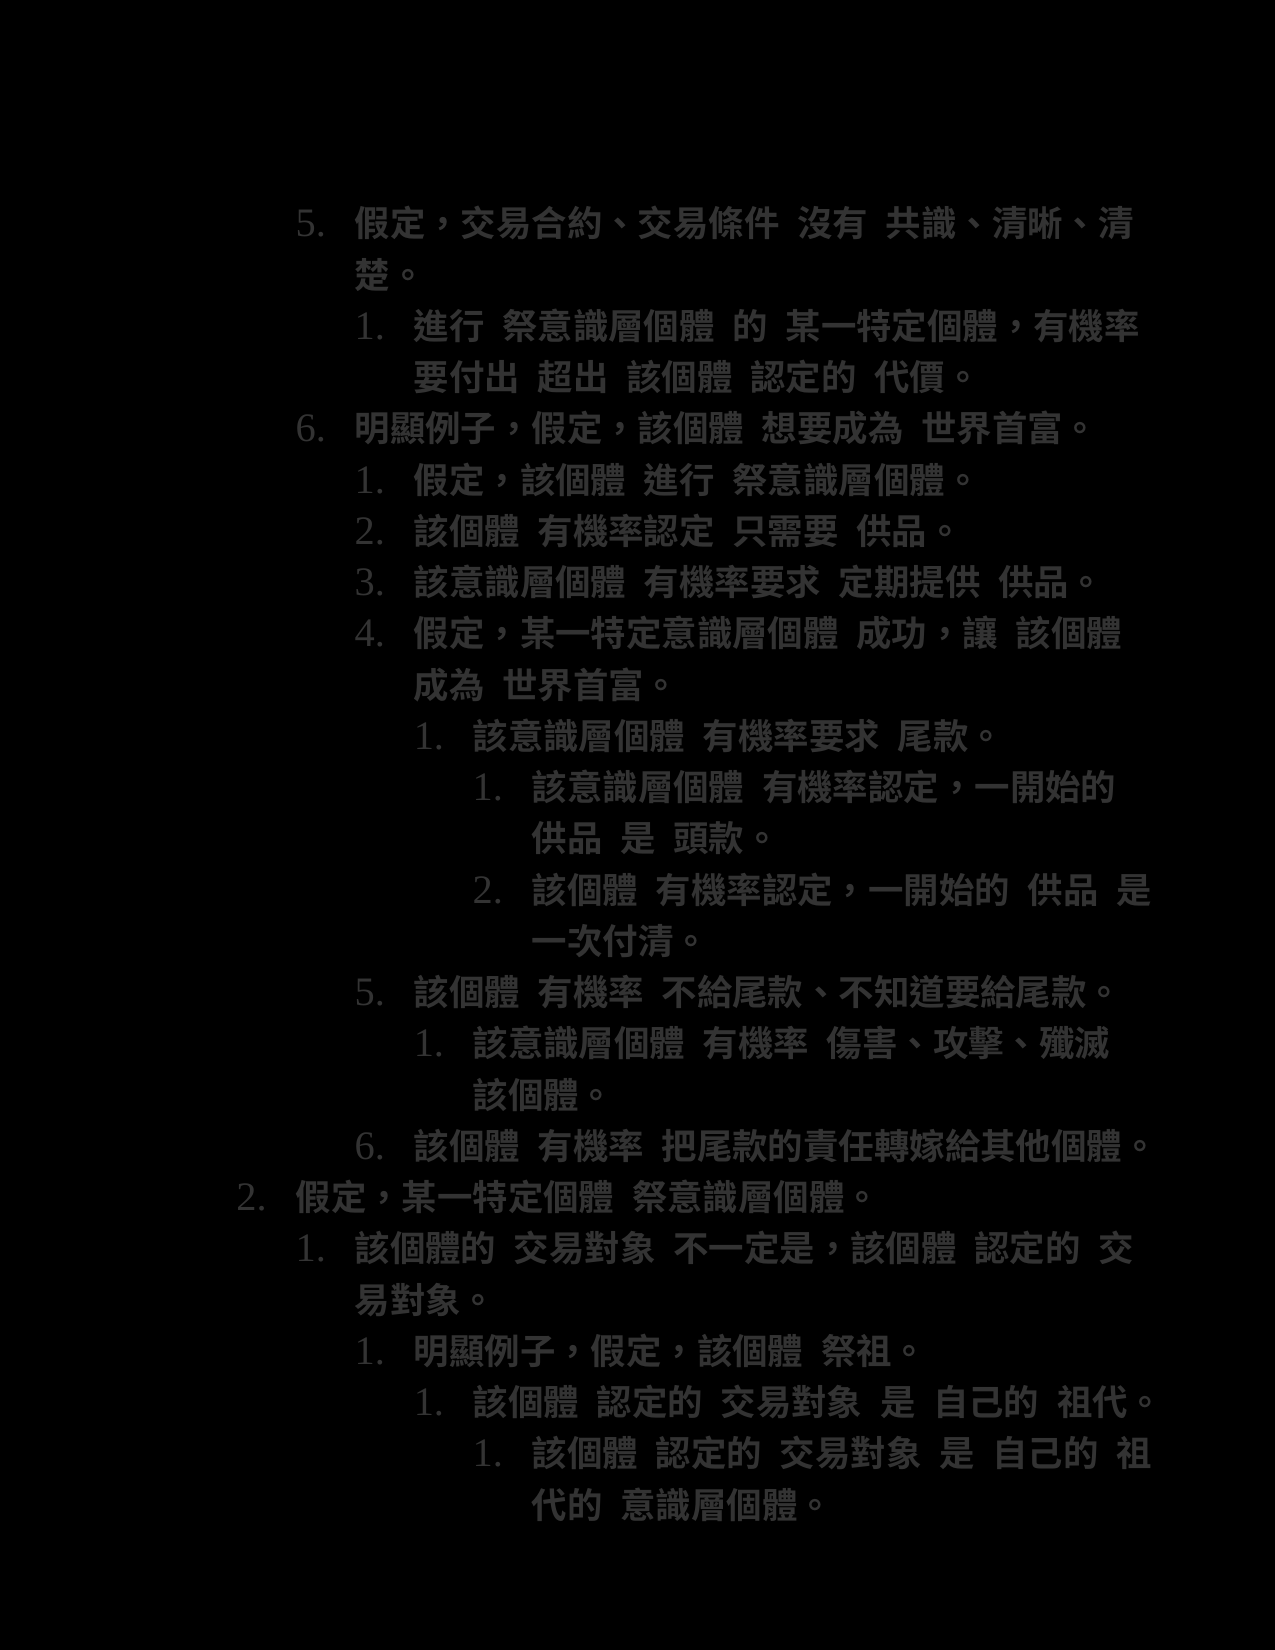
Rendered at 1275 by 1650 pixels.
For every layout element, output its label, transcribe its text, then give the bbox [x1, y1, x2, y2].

list 假定，某一特定意識層個體 成功，讓 該個體 成為 世界首富。 [354, 606, 1157, 708]
list 該個體的 交易對象 不一定是，該個體 認定的 交易對象。 [295, 1221, 1157, 1323]
list 該意識層個體 有機率要求 定期提供 供品。 [354, 554, 1157, 606]
list 該意識層個體 有機率認定，一開始的 供品 是 頭款。 [472, 759, 1157, 862]
list 該個體 認定的 交易對象 是 自己的 祖代。 [413, 1374, 1157, 1426]
list 明顯例子，假定，該個體 想要成為 世界首富。 [295, 401, 1157, 452]
list 該個體 有機率 不給尾款、不知道要給尾款。 [354, 964, 1157, 1016]
list 該個體 有機率認定 只需要 供品。 [354, 503, 1157, 554]
list 明顯例子，假定，該個體 祭祖。 [354, 1323, 1157, 1374]
list 假定，交易合約、交易條件 沒有 共識、清晰、清楚。 [295, 196, 1157, 298]
list 該意識層個體 有機率要求 尾款。 [413, 708, 1157, 759]
list 該意識層個體 有機率 傷害、攻擊、殲滅 該個體。 [413, 1016, 1157, 1118]
list 該個體 有機率認定，一開始的 供品 是 一次付清。 [472, 862, 1157, 964]
list 進行 祭意識層個體 的 某一特定個體，有機率 要付出 超出 該個體 認定的 代價。 [354, 298, 1157, 401]
list 假定，該個體 進行 祭意識層個體。 [354, 452, 1157, 503]
list 假定，某一特定個體 祭意識層個體。 [236, 1169, 1157, 1221]
list 該個體 認定的 交易對象 是 自己的 祖代的 意識層個體。 [472, 1426, 1157, 1528]
list 該個體 有機率 把尾款的責任轉嫁給其他個體。 [354, 1118, 1157, 1169]
